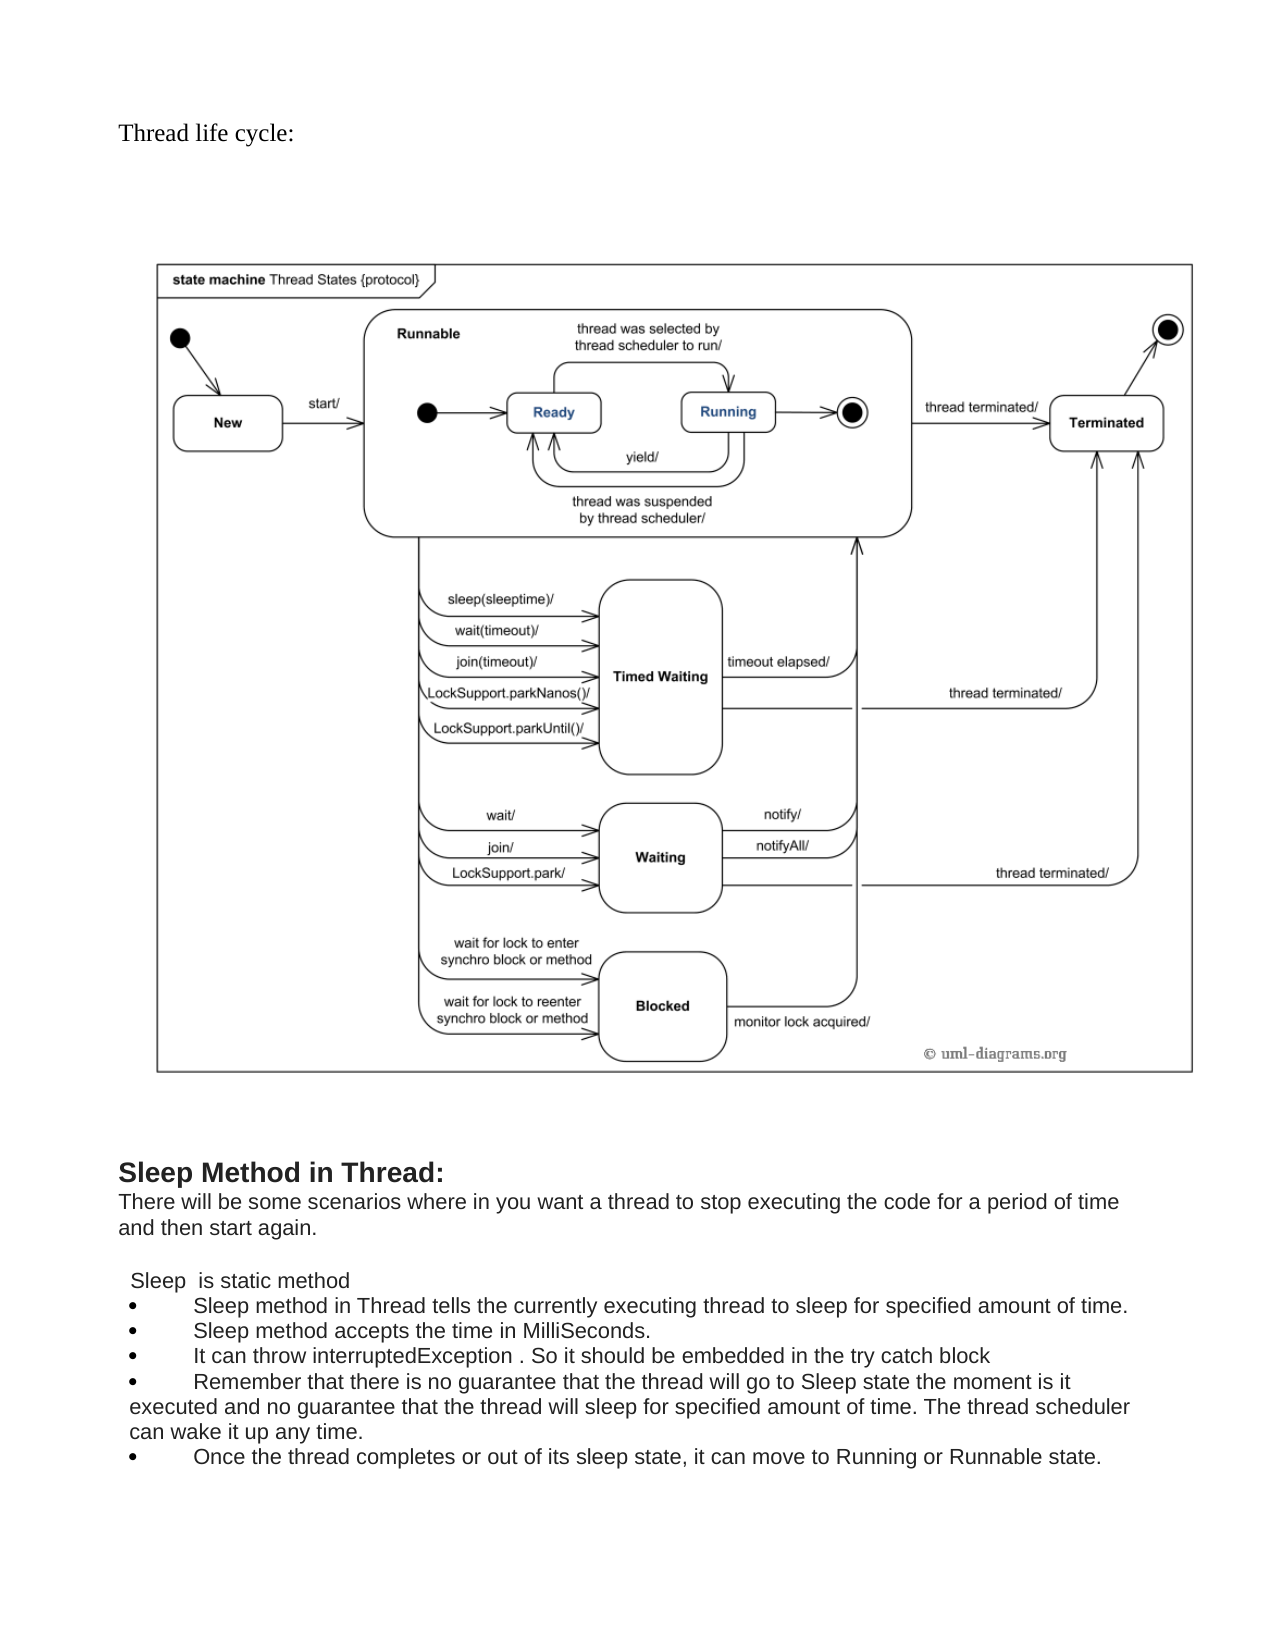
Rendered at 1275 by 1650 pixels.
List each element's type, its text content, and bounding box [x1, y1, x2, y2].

list Once the thread completes or out of its sleep state, it can move to Running or Runnable state. [129, 1444, 1157, 1469]
list It can throw interruptedException . So it should be embedded in the try catch block [129, 1343, 1157, 1368]
subtitle Sleep Method in Thread: [118, 1156, 1157, 1188]
text Thread life cycle: [118, 118, 1157, 147]
text Sleep is static method [118, 1267, 1157, 1293]
list Sleep method accepts the time in MilliSeconds. [129, 1318, 1157, 1343]
text There will be some scenarios where in you want a thread to stop executing the code for a period of time and then start again. [118, 1188, 1157, 1240]
list Sleep method in Thread tells the currently executing thread to sleep for specified amount of time. [129, 1293, 1157, 1318]
list Remember that there is no guarantee that the thread will go to Sleep state the moment is it executed and no guarantee that the thread will sleep for specified amount of time. The thread scheduler can wake it up any time. [129, 1368, 1157, 1444]
